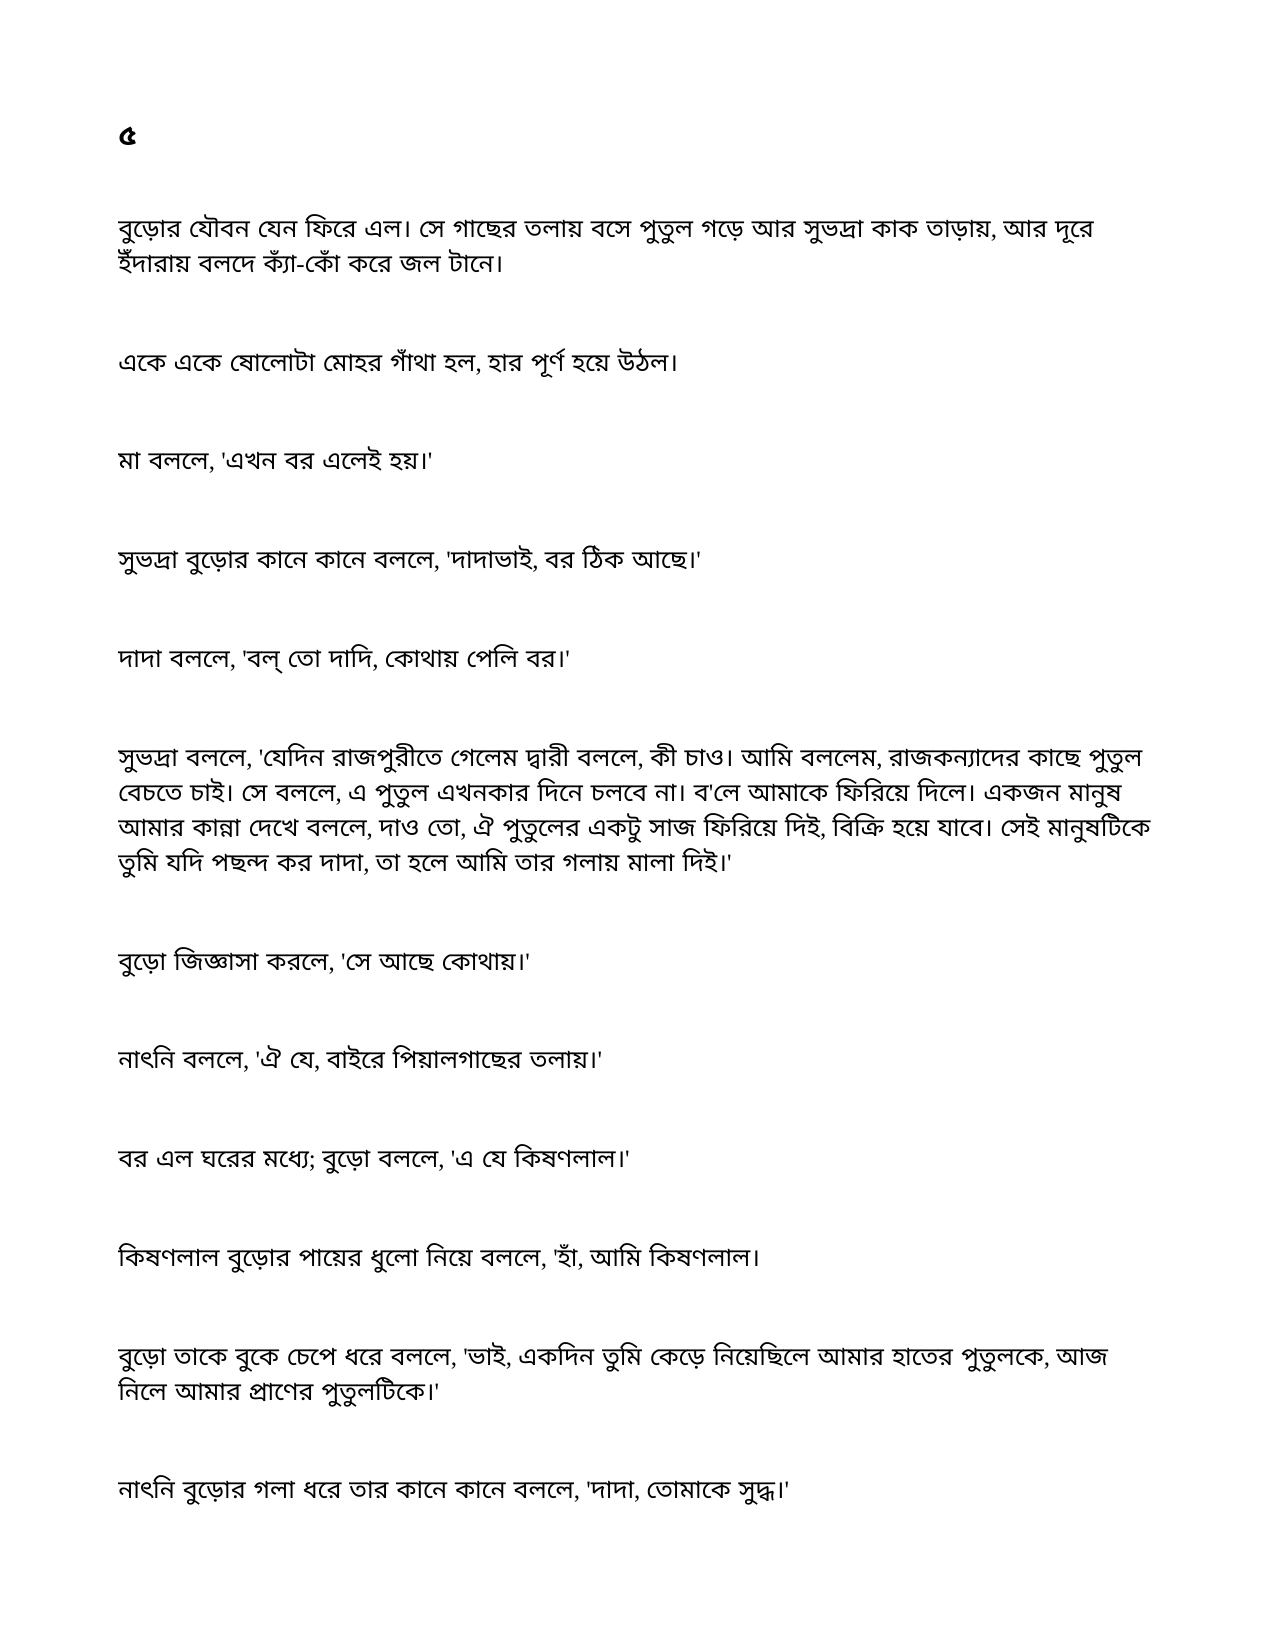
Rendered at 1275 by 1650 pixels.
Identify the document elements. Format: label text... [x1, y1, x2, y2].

text বুড়োর যৌবন যেন ফিরে এল। সে গাছের তলায় বসে পুতুল গড়ে আর সুভদ্রা কাক তাড়ায়, আর দূরে ইঁদারায় বলদে ক্যাঁ-কোঁ করে জল টানে। [118, 214, 1157, 278]
text বুড়ো তাকে বুকে চেপে ধরে বললে, 'ভাই, একদিন তুমি কেড়ে নিয়েছিলে আমার হাতের পুতুলকে, আজ নিলে আমার প্রাণের পুতুলটিকে।' [118, 1342, 1157, 1406]
subtitle ৫ [118, 118, 1157, 152]
text মা বললে, 'এখন বর এলেই হয়।' [118, 446, 1157, 476]
text কিষণলাল বুড়োর পায়ের ধুলো নিয়ে বললে, 'হাঁ, আমি কিষণলাল। [118, 1243, 1157, 1272]
text নাৎনি বললে, 'ঐ যে, বাইরে পিয়ালগাছের তলায়।' [118, 1046, 1157, 1075]
text নাৎনি বুড়োর গলা ধরে তার কানে কানে বললে, 'দাদা, তোমাকে সুদ্ধ।' [118, 1476, 1157, 1505]
text একে একে ষোলোটা মোহর গাঁথা হল, হার পূর্ণ হয়ে উঠল। [118, 348, 1157, 377]
text সুভদ্রা বললে, 'যেদিন রাজপুরীতে গেলেম দ্বারী বললে, কী চাও। আমি বললেম, রাজকন্যাদের কাছে পুতুল বেচতে চাই। সে বললে, এ পুতুল এখনকার দিনে চলবে না। ব'লে আমাকে ফিরিয়ে দিলে। একজন মানুষ আমার কান্না দেখে বললে, দাও তো, ঐ পুতুলের একটু সাজ ফিরিয়ে দিই, বিক্রি হয়ে যাবে। সেই মানুষটিকে তুমি যদি পছন্দ কর দাদা, তা হলে আমি তার গলায় মালা দিই।' [118, 743, 1157, 877]
text বর এল ঘরের মধ্যে; বুড়ো বললে, 'এ যে কিষণলাল।' [118, 1144, 1157, 1173]
text সুভদ্রা বুড়োর কানে কানে বললে, 'দাদাভাই, বর ঠিক আছে।' [118, 545, 1157, 574]
text দাদা বললে, 'বল্‌ তো দাদি, কোথায় পেলি বর।' [118, 644, 1157, 673]
text বুড়ো জিজ্ঞাসা করলে, 'সে আছে কোথায়।' [118, 947, 1157, 976]
